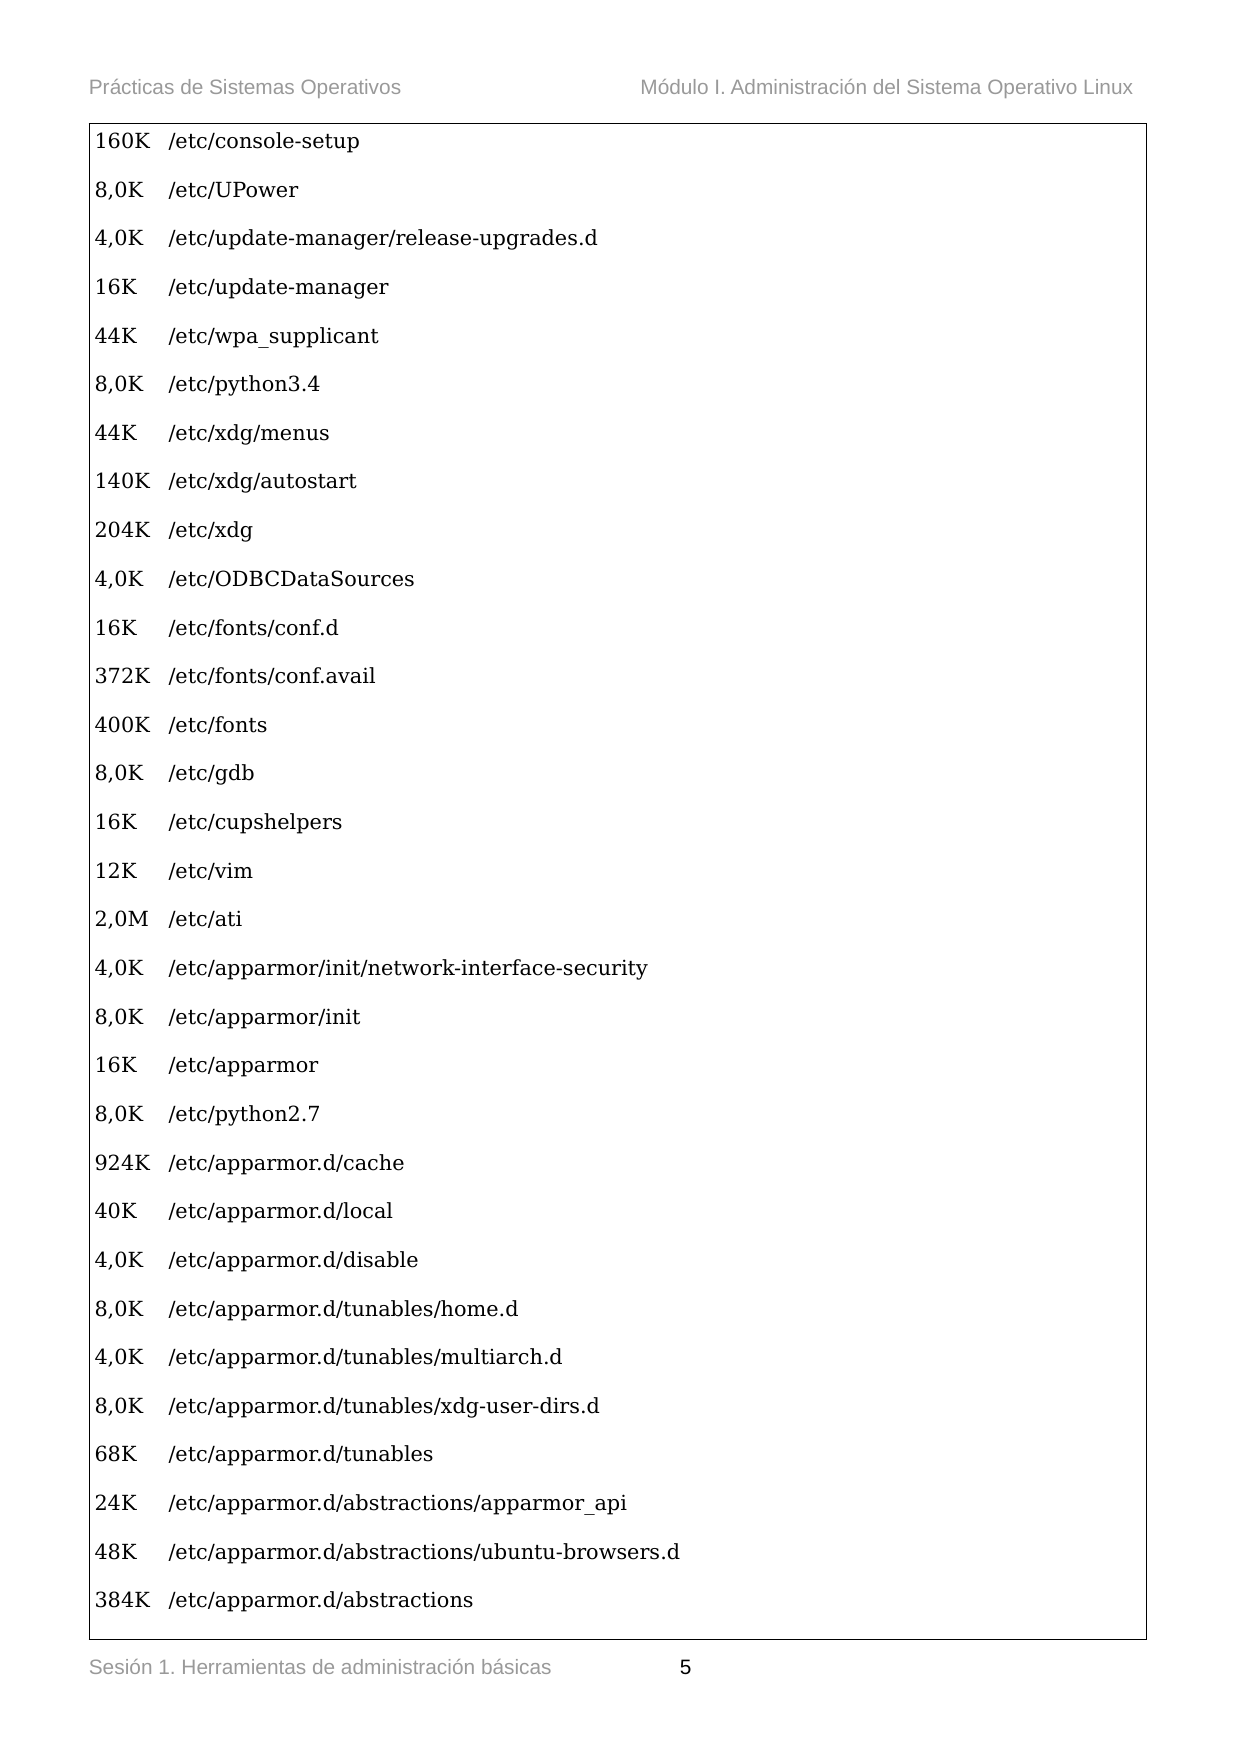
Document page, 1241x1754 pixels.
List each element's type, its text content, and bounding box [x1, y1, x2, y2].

table_header 160K /etc/console-setup 8,0K /etc/UPower 4,0K /etc/update-manager/release-upgrades.d 16K /etc/update-manager 44K /etc/wpa_supplicant 8,0K /etc/python3.4 44K /etc/xdg/menus 140K /etc/xdg/autostart 204K /etc/xdg 4,0K /etc/ODBCDataSources 16K /etc/fonts/conf.d 372K /etc/fonts/conf.avail 400K /etc/fonts 8,0K /etc/gdb 16K /etc/cupshelpers 12K /etc/vim 2,0M /etc/ati 4,0K /etc/apparmor/init/network-interface-security 8,0K /etc/apparmor/init 16K /etc/apparmor 8,0K /etc/python2.7 924K /etc/apparmor.d/cache 40K /etc/apparmor.d/local 4,0K /etc/apparmor.d/disable 8,0K /etc/apparmor.d/tunables/home.d 4,0K /etc/apparmor.d/tunables/multiarch.d 8,0K /etc/apparmor.d/tunables/xdg-user-dirs.d 68K /etc/apparmor.d/tunables 24K /etc/apparmor.d/abstractions/apparmor_api 48K /etc/apparmor.d/abstractions/ubuntu-browsers.d 384K /etc/apparmor.d/abstractions [90, 124, 1146, 1639]
